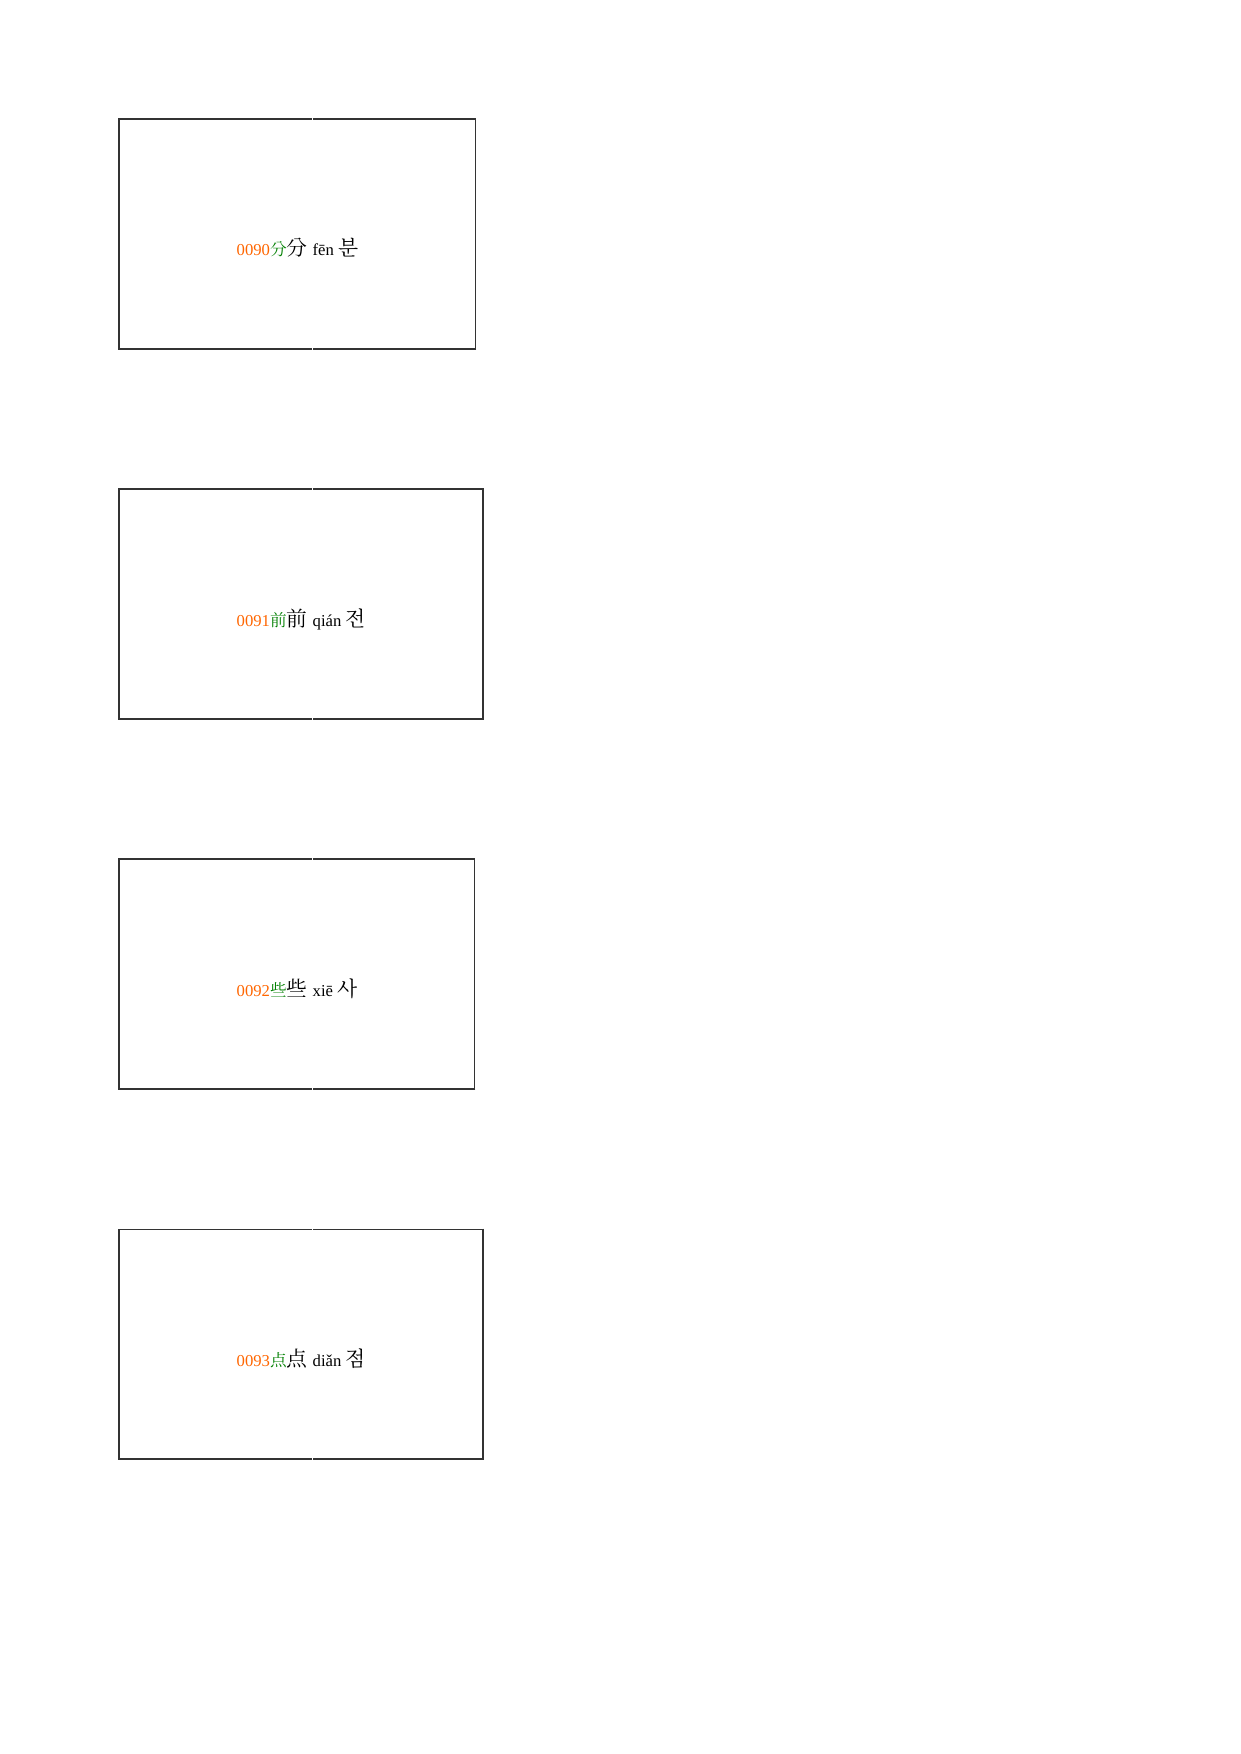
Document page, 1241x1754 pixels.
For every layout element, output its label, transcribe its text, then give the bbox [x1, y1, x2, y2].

text [484, 1228, 1122, 1460]
text 0090分分 fēn 분 [120, 119, 475, 349]
text [476, 118, 1122, 349]
text [484, 488, 1122, 719]
text 0091前前 qián 전 [120, 489, 482, 719]
text 0093点点 diǎn 점 [120, 1230, 482, 1459]
text 0092些些 xiē 사 [120, 859, 474, 1089]
text [475, 858, 1122, 1090]
